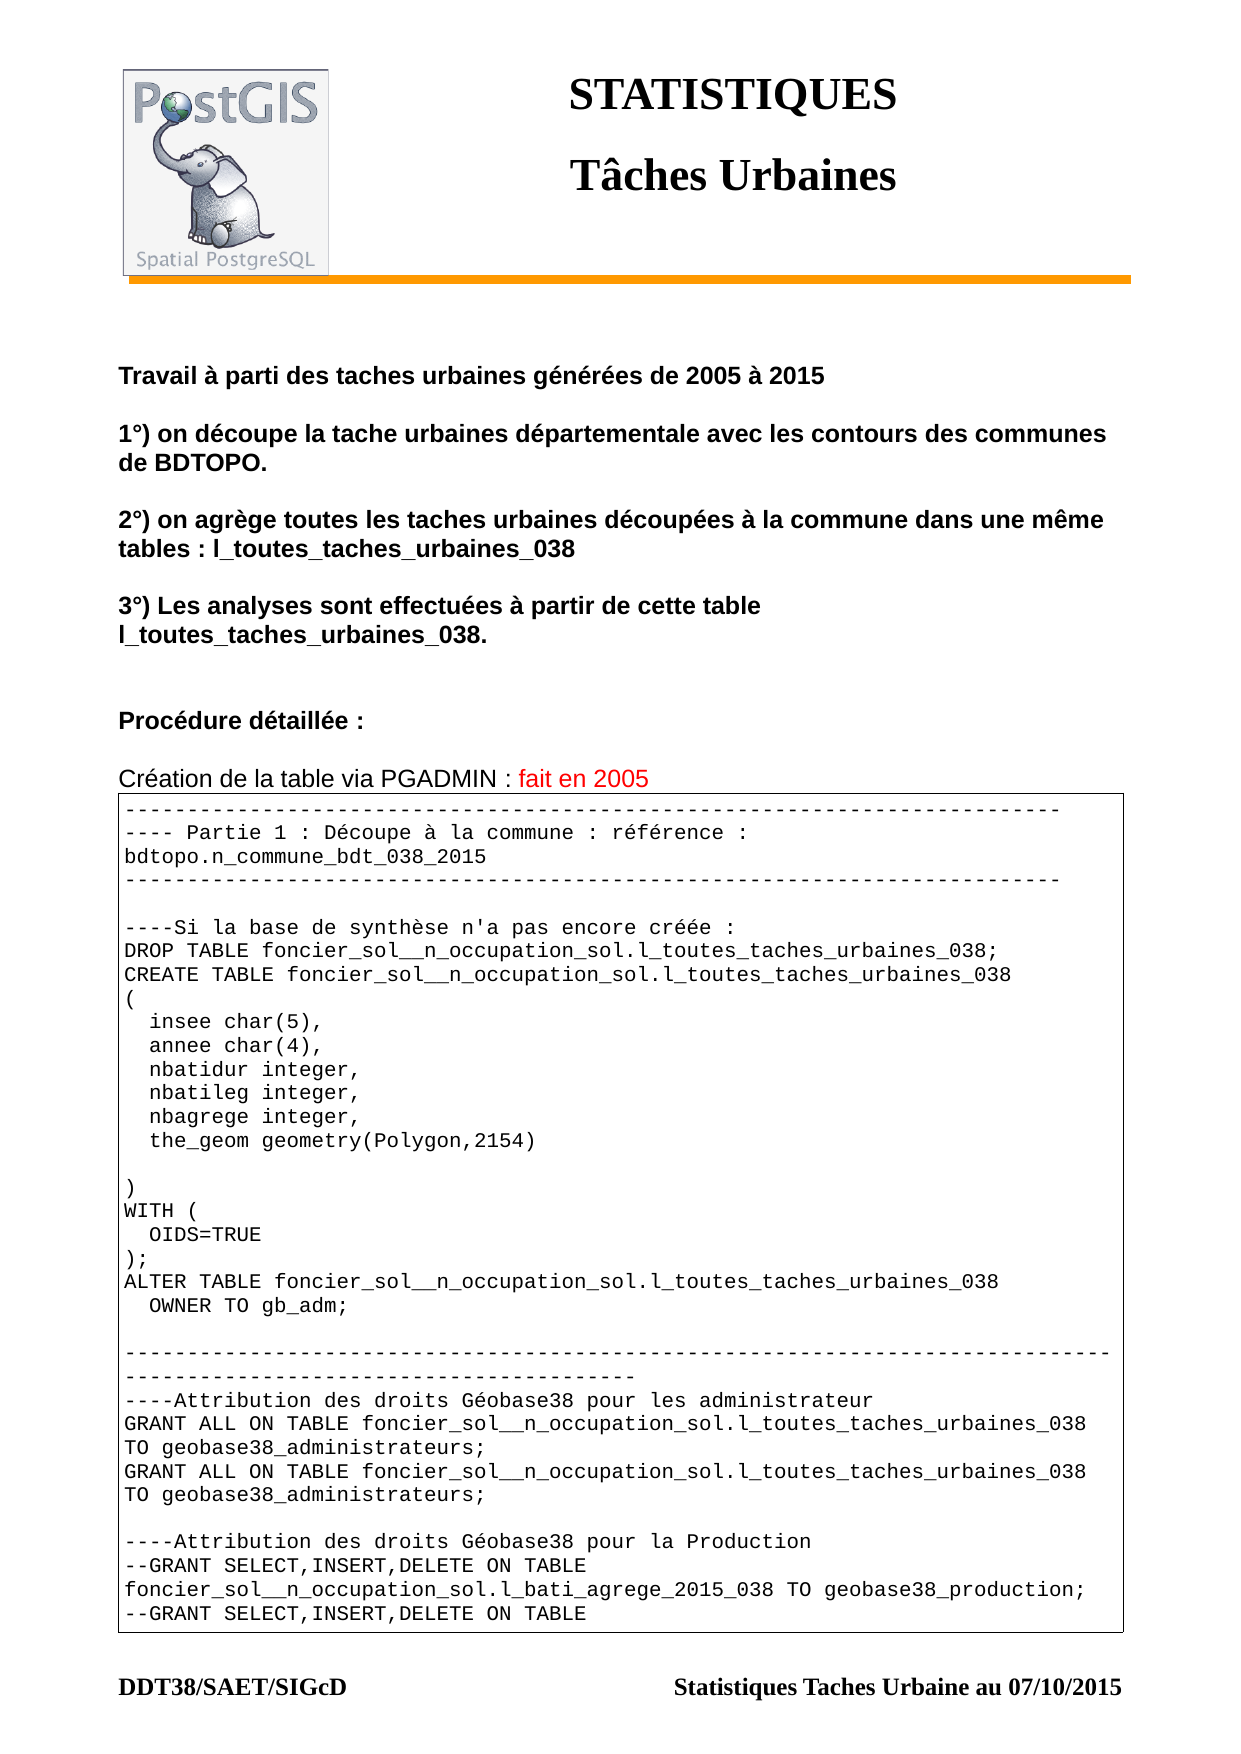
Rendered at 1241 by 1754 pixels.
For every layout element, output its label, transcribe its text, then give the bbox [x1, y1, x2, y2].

table_header --------------------------------------------------------------------------- ---- Partie 1 : Découpe à la commune : référence : bdtopo.n_commune_bdt_038_2015 --------------------------------------------------------------------------- ----Si la base de synthèse n'a pas encore créée : DROP TABLE foncier_sol__n_occupation_sol.l_toutes_taches_urbaines_038; CREATE TABLE foncier_sol__n_occupation_sol.l_toutes_taches_urbaines_038 ( insee char(5), annee char(4), nbatidur integer, nbatileg integer, nbagrege integer, the_geom geometry(Polygon,2154) ) WITH ( OIDS=TRUE ); ALTER TABLE foncier_sol__n_occupation_sol.l_toutes_taches_urbaines_038 OWNER TO gb_adm; ------------------------------------------------------------------------------------------------------------------------ ----Attribution des droits Géobase38 pour les administrateur GRANT ALL ON TABLE foncier_sol__n_occupation_sol.l_toutes_taches_urbaines_038 TO geobase38_administrateurs; GRANT ALL ON TABLE foncier_sol__n_occupation_sol.l_toutes_taches_urbaines_038 TO geobase38_administrateurs; ----Attribution des droits Géobase38 pour la Production --GRANT SELECT,INSERT,DELETE ON TABLE foncier_sol__n_occupation_sol.l_bati_agrege_2015_038 TO geobase38_production; --GRANT SELECT,INSERT,DELETE ON TABLE [119, 794, 1123, 1632]
text 2°) on agrège toutes les taches urbaines découpées à la commune dans une même tables : l_toutes_taches_urbaines_038 [118, 505, 1122, 563]
text 3°) Les analyses sont effectuées à partir de cette table l_toutes_taches_urbaines_038. [118, 591, 1122, 649]
picture [122, 69, 329, 276]
text STATISTIQUES [344, 66, 1122, 119]
text Travail à parti des taches urbaines générées de 2005 à 2015 [118, 361, 1122, 390]
text Tâches Urbaines [344, 148, 1122, 201]
text 1°) on découpe la tache urbaines départementale avec les contours des communes de BDTOPO. [118, 419, 1122, 476]
text Création de la table via PGADMIN : fait en 2005 [118, 764, 1122, 793]
text Procédure détaillée : [118, 706, 1122, 735]
